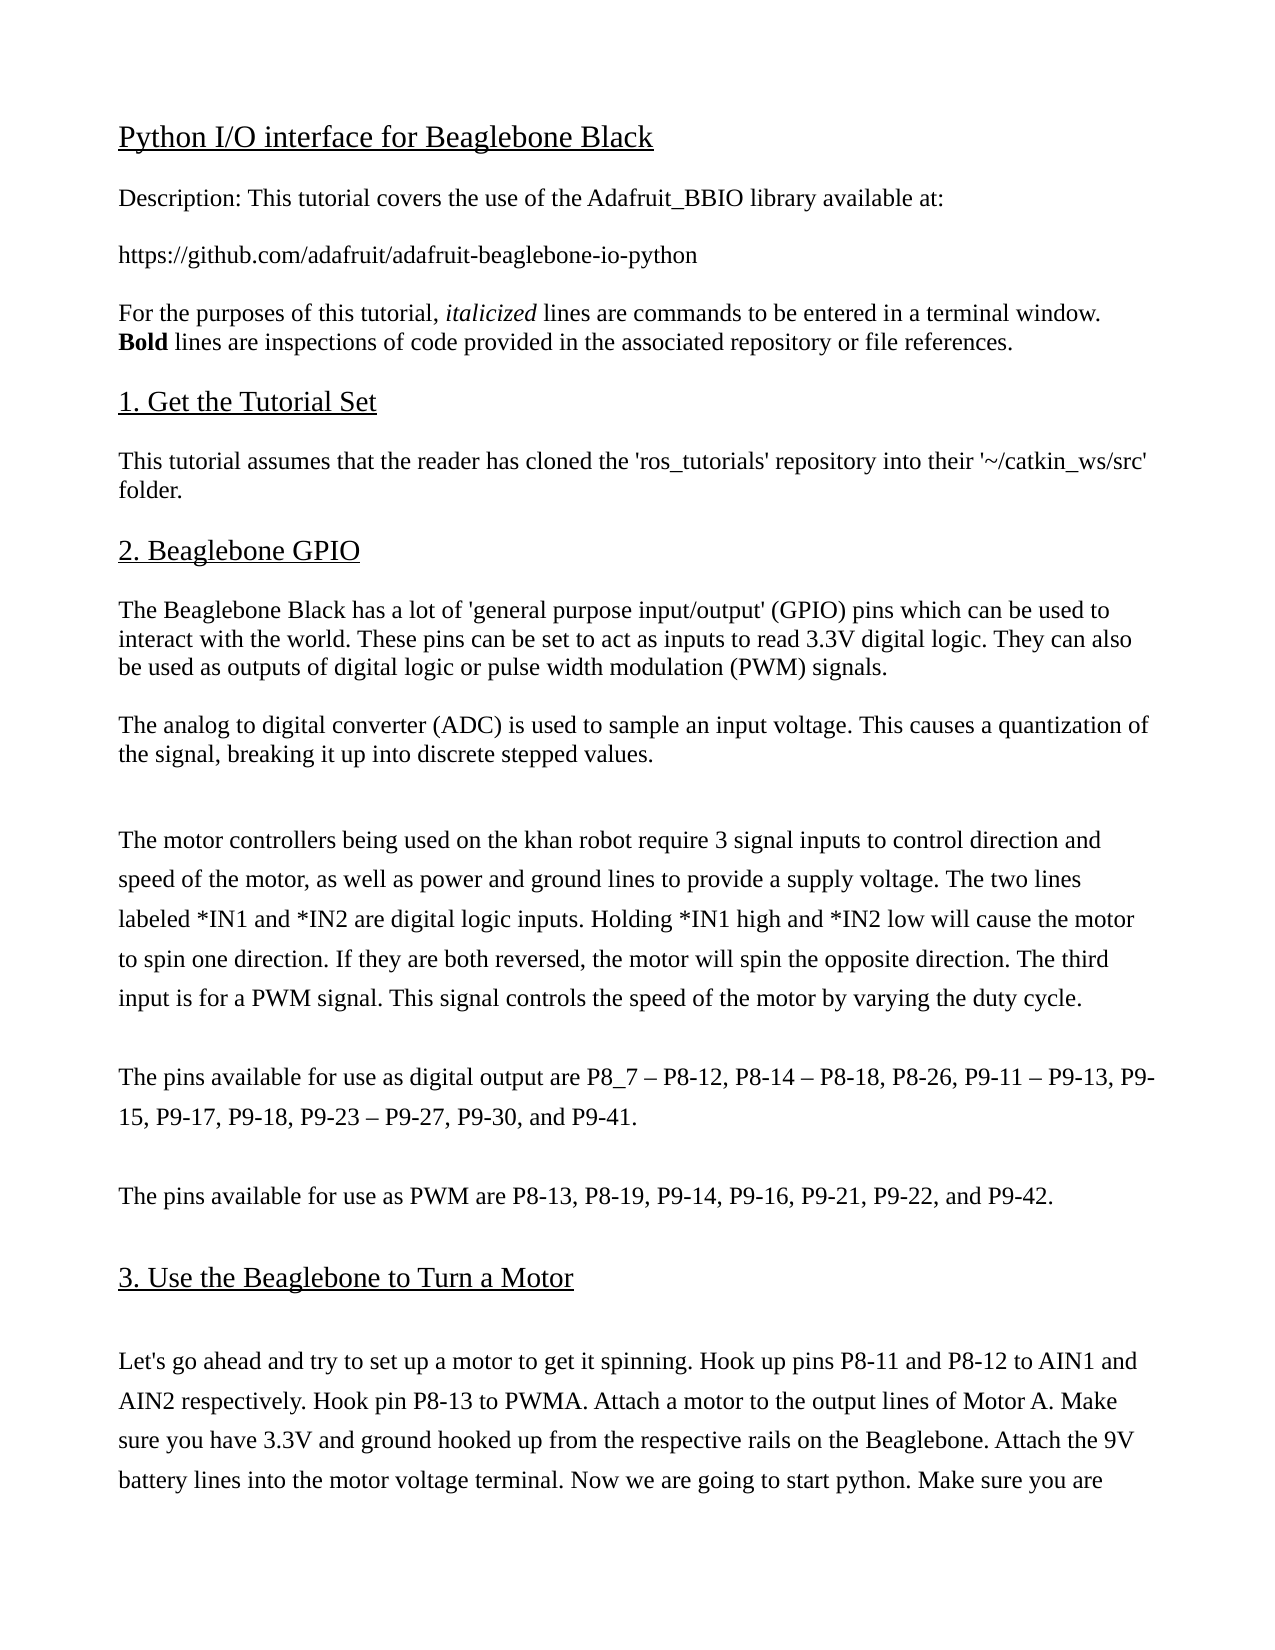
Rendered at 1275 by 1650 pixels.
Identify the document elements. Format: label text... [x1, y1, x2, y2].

text Let's go ahead and try to set up a motor to get it spinning. Hook up pins P8-11 and P8-12 to AIN1 and AIN2 respectively. Hook pin P8-13 to PWMA. Attach a motor to the output lines of Motor A. Make sure you have 3.3V and ground hooked up from the respective rails on the Beaglebone. Attach the 9V battery lines into the motor voltage terminal. Now we are going to start python. Make sure you are [118, 1346, 1157, 1494]
text Python I/O interface for Beaglebone Black [118, 118, 1157, 154]
text The pins available for use as PWM are P8-13, P8-19, P9-14, P9-16, P9-21, P9-22, and P9-42. [118, 1181, 1157, 1210]
text 3. Use the Beaglebone to Turn a Motor [118, 1260, 1157, 1294]
text https://github.com/adafruit/adafruit-beaglebone-io-python [118, 240, 1157, 269]
text The motor controllers being used on the khan robot require 3 signal inputs to control direction and speed of the motor, as well as power and ground lines to provide a supply voltage. The two lines labeled *IN1 and *IN2 are digital logic inputs. Holding *IN1 high and *IN2 low will cause the motor to spin one direction. If they are both reversed, the motor will spin the opposite direction. The third input is for a PWM signal. This signal controls the speed of the motor by varying the duty cycle. [118, 825, 1157, 1012]
text The analog to digital converter (ADC) is used to sample an input voltage. This causes a quantization of the signal, breaking it up into discrete stepped values. [118, 710, 1157, 767]
text Description: This tutorial covers the use of the Adafruit_BBIO library available at: [118, 183, 1157, 212]
text This tutorial assumes that the reader has cloned the 'ros_tutorials' repository into their '~/catkin_ws/src' folder. [118, 446, 1157, 504]
text For the purposes of this tutorial, italicized lines are commands to be entered in a terminal window. Bold lines are inspections of code provided in the associated repository or file references. [118, 298, 1157, 355]
text 1. Get the Tutorial Set [118, 384, 1157, 418]
text The pins available for use as digital output are P8_7 – P8-12, P8-14 – P8-18, P8-26, P9-11 – P9-13, P9-15, P9-17, P9-18, P9-23 – P9-27, P9-30, and P9-41. [118, 1062, 1157, 1131]
text 2. Beaglebone GPIO [118, 533, 1157, 566]
text The Beaglebone Black has a lot of 'general purpose input/output' (GPIO) pins which can be used to interact with the world. These pins can be set to act as inputs to read 3.3V digital logic. They can also be used as outputs of digital logic or pulse width modulation (PWM) signals. [118, 595, 1157, 681]
